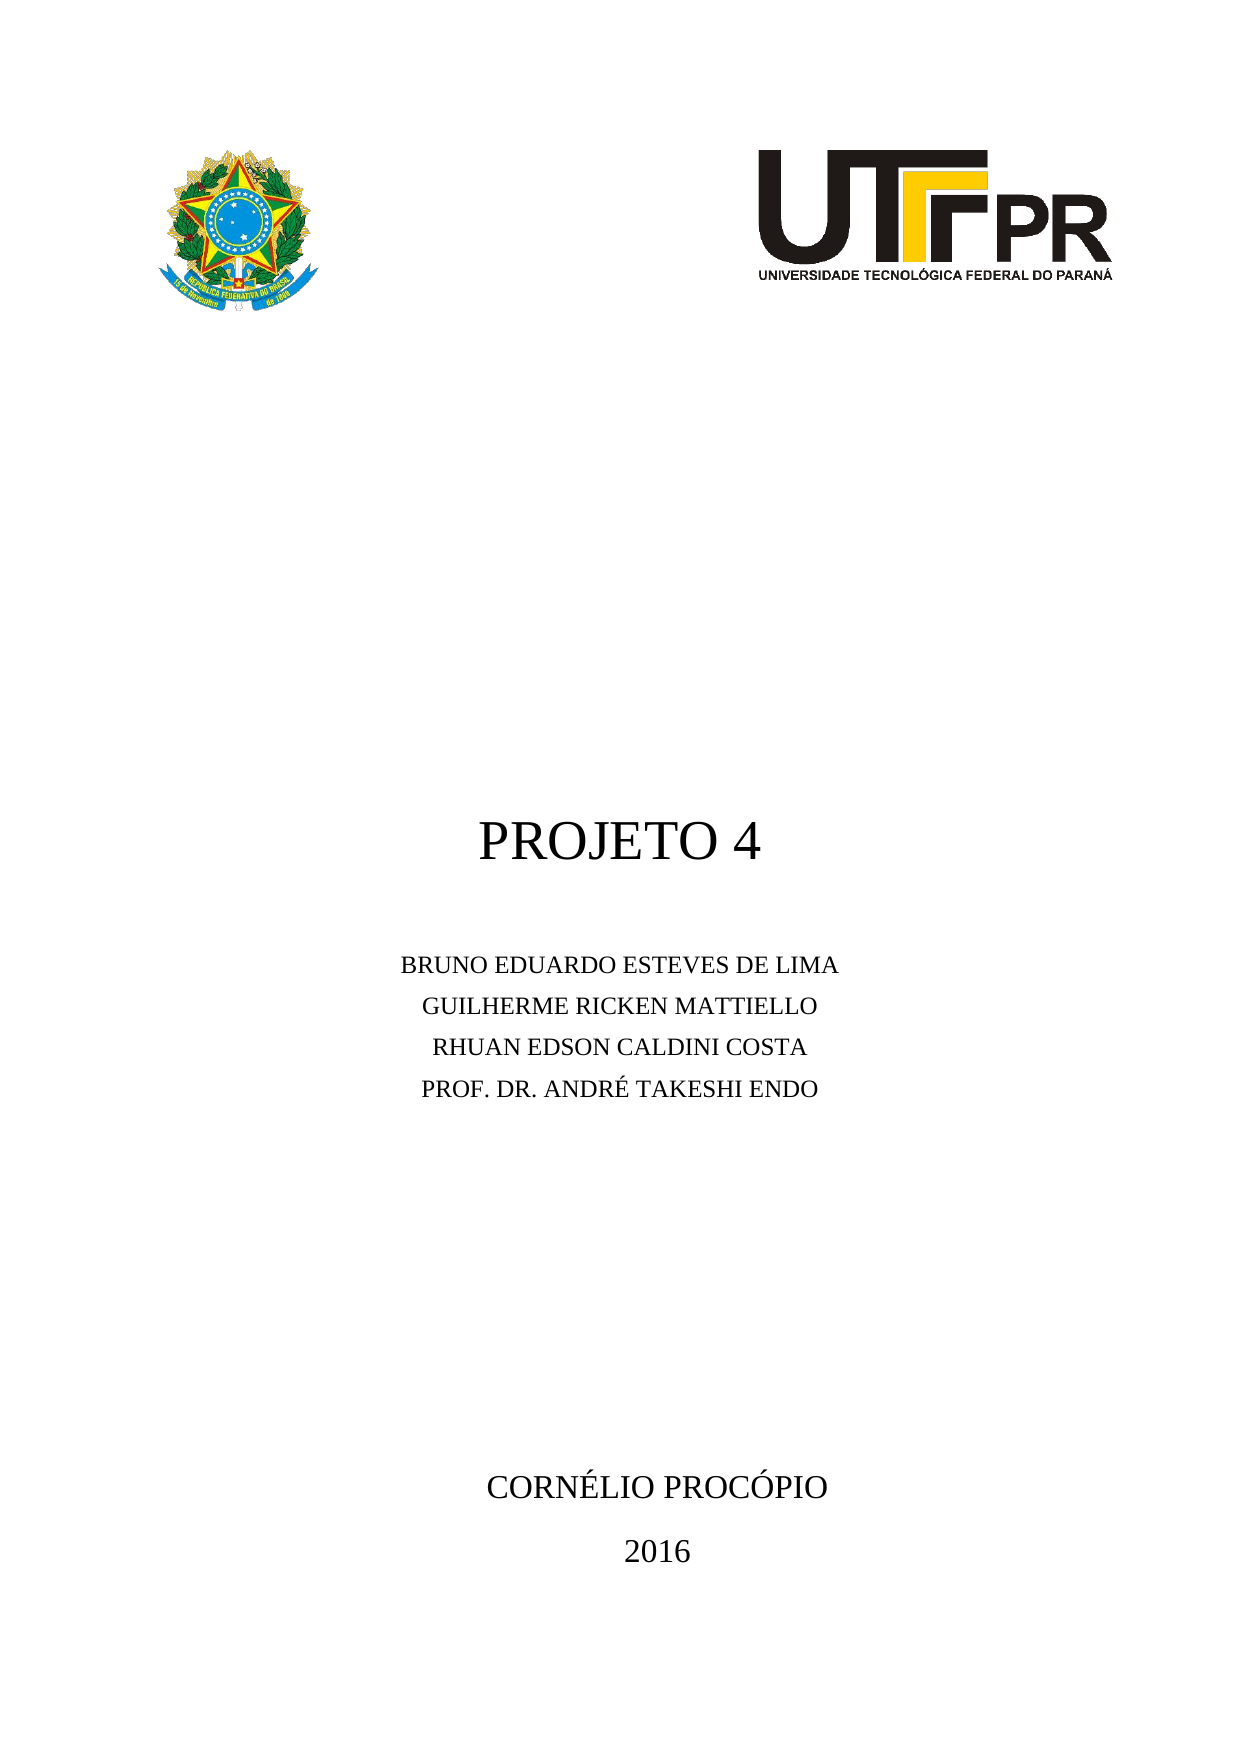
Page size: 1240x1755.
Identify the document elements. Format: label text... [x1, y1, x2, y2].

text 2016 [150, 1531, 1089, 1569]
text PROJETO 4 [150, 807, 1089, 871]
text GUILHERME RICKEN MATTIELLO [150, 991, 1089, 1020]
text RHUAN EDSON CALDINI COSTA [150, 1032, 1089, 1061]
text CORNÉLIO PROCÓPIO [150, 1468, 1089, 1506]
text BRUNO EDUARDO ESTEVES DE LIMA [150, 950, 1089, 979]
text PROF. DR. ANDRÉ TAKESHI ENDO [150, 1074, 1089, 1102]
